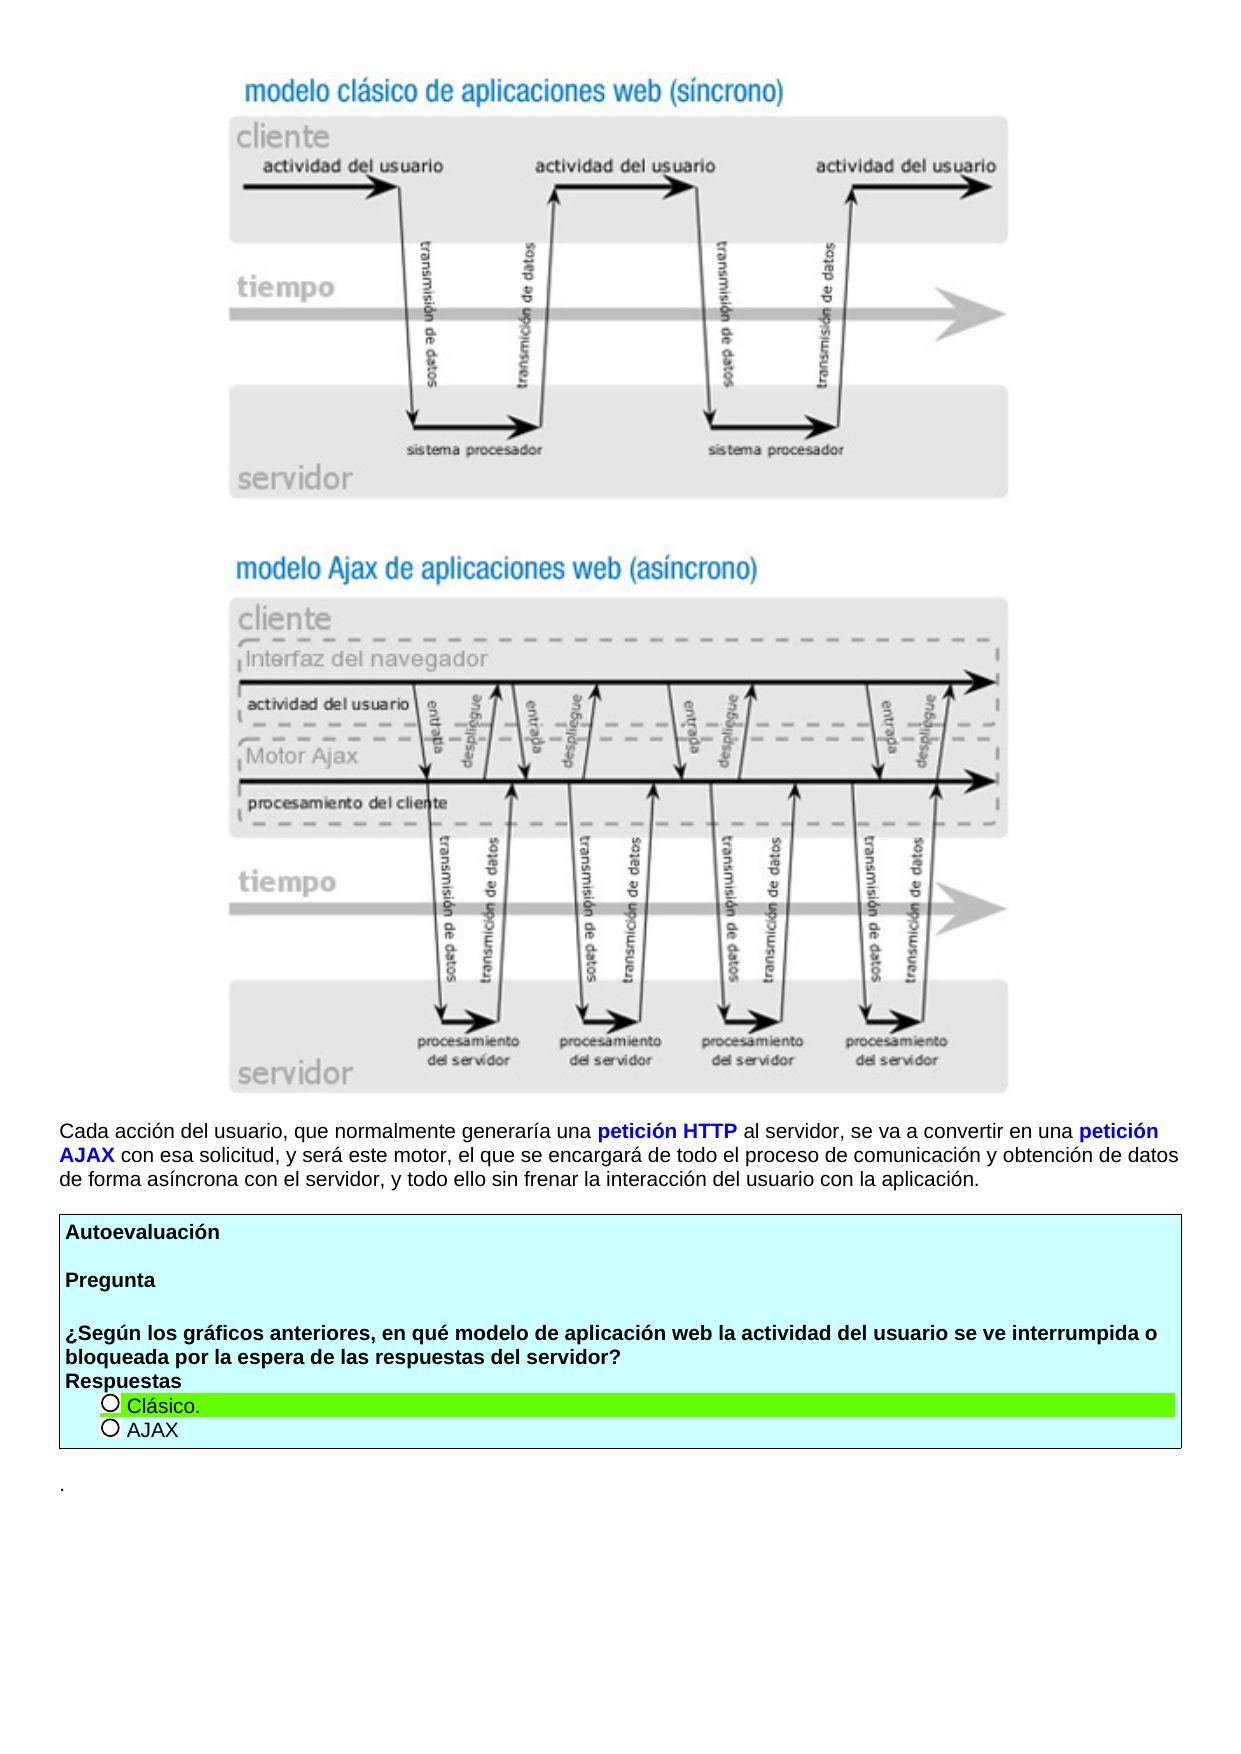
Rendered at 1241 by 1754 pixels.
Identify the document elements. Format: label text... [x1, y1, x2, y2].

picture [227, 59, 1013, 1095]
table_header Autoevaluación Pregunta ¿Según los gráficos anteriores, en qué modelo de aplicación web la actividad del usuario se ve interrumpida o bloqueada por la espera de las respuestas del servidor? Respuestas Clásico. AJAX [60, 1215, 1181, 1448]
text Cada acción del usuario, que normalmente generaría una petición HTTP al servidor, se va a convertir en una petición AJAX con esa solicitud, y será este motor, el que se encargará de todo el proceso de comunicación y obtención de datos de forma asíncrona con el servidor, y todo ello sin frenar la interacción del usuario con la aplicación. [59, 1118, 1181, 1190]
text . [59, 1472, 1181, 1496]
